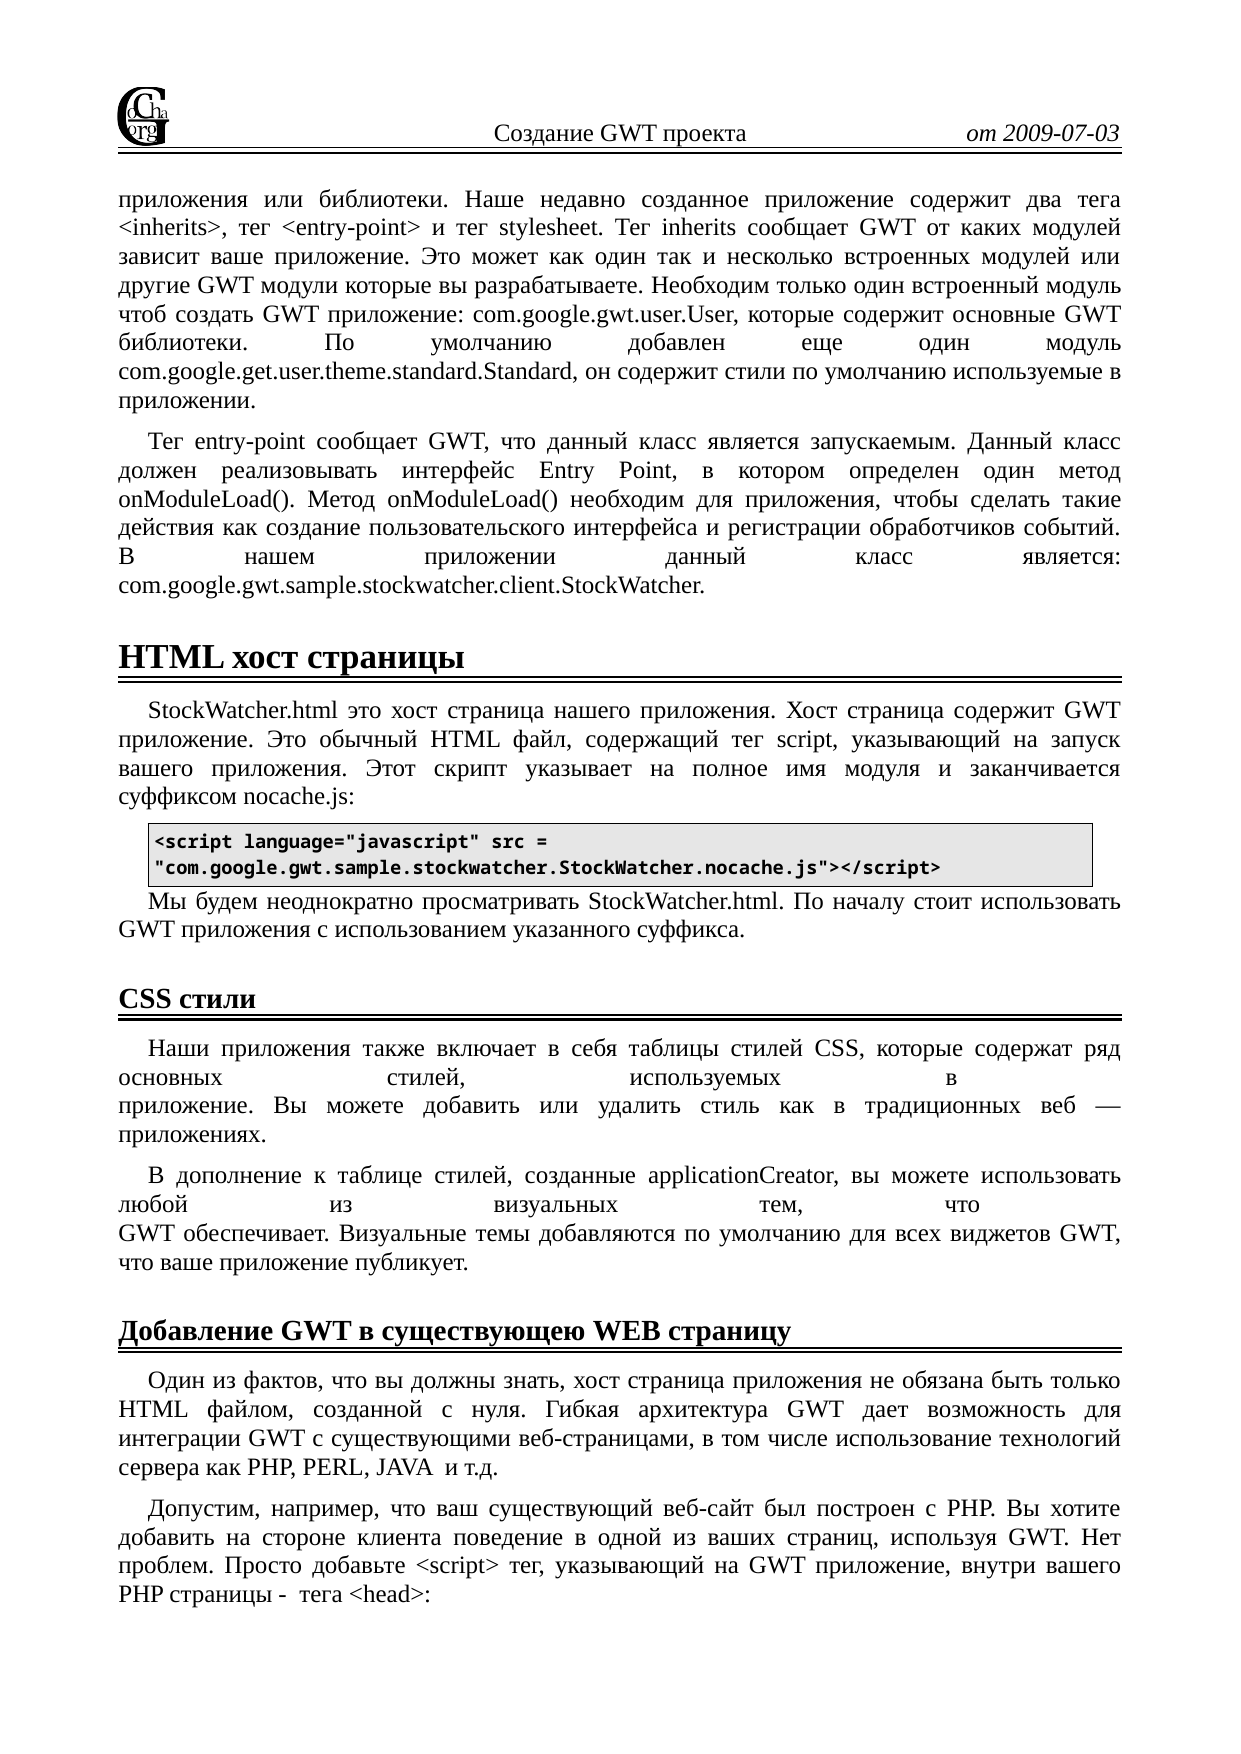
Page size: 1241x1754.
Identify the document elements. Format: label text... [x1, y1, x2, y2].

text Тег entry-point сообщает GWT, что данный класс является запускаемым. Данный класс должен реализовывать интерфейс Entry Point, в котором определен один метод onModuleLoad(). Метод onModuleLoad() необходим для приложения, чтобы сделать такие действия как создание пользовательского интерфейса и регистрации обработчиков событий. В нашем приложении данный класс является: com.google.gwt.sample.stockwatcher.client.StockWatcher. [118, 426, 1122, 599]
subtitle Добавление GWT в существующею WEB страницу [118, 1313, 1122, 1347]
text StockWatcher.html это хост страница нашего приложения. Хост страница содержит GWT приложение. Это обычный HTML файл, содержащий тег script, указывающий на запуск вашего приложения. Этот скрипт указывает на полное имя модуля и заканчивается суффиксом nocache.js: [118, 695, 1122, 810]
text Наши приложения также включает в себя таблицы стилей CSS, которые содержат ряд основных стилей, используемых в приложение. Вы можете добавить или удалить стиль как в традиционных веб — приложениях. [118, 1033, 1122, 1148]
text Один из фактов, что вы должны знать, хост страница приложения не обязана быть только HTML файлом, созданной с нуля. Гибкая архитектура GWT дает возможность для интеграции GWT с существующими веб-страницами, в том числе использование технологий сервера как PHP, PERL, JAVA и т.д. [118, 1365, 1122, 1480]
text приложения или библиотеки. Наше недавно созданное приложение содержит два тега <inherits>, тег <entry-point> и тег stylesheet. Тег inherits сообщает GWT от каких модулей зависит ваше приложение. Это может как один так и несколько встроенных модулей или другие GWT модули которые вы разрабатываете. Необходим только один встроенный модуль чтоб создать GWT приложение: com.google.gwt.user.User, которые содержит основные GWT библиотеки. По умолчанию добавлен еще один модуль com.google.get.user.theme.standard.Standard, он содержит стили по умолчанию используемые в приложении. [118, 184, 1122, 414]
subtitle HTML хост страницы [118, 636, 1122, 676]
text Мы будем неоднократно просматривать StockWatcher.html. По началу стоит использовать GWT приложения с использованием указанного суффикса. [118, 886, 1122, 943]
text <script language="javascript" src = "com.google.gwt.sample.stockwatcher.StockWatcher.nocache.js"></script> [149, 824, 1092, 886]
picture [117, 87, 170, 146]
subtitle CSS стили [118, 981, 1122, 1014]
text Допустим, например, что ваш существующий веб-сайт был построен с PHP. Вы хотите добавить на стороне клиента поведение в одной из ваших страниц, используя GWT. Нет проблем. Просто добавьте <script> тег, указывающий на GWT приложение, внутри вашего PHP страницы - тега <head>: [118, 1493, 1122, 1608]
text В дополнение к таблице стилей, созданные applicationCreator, вы можете использовать любой из визуальных тем, что GWT обеспечивает. Визуальные темы добавляются по умолчанию для всех виджетов GWT, что ваше приложение публикует. [118, 1161, 1122, 1276]
